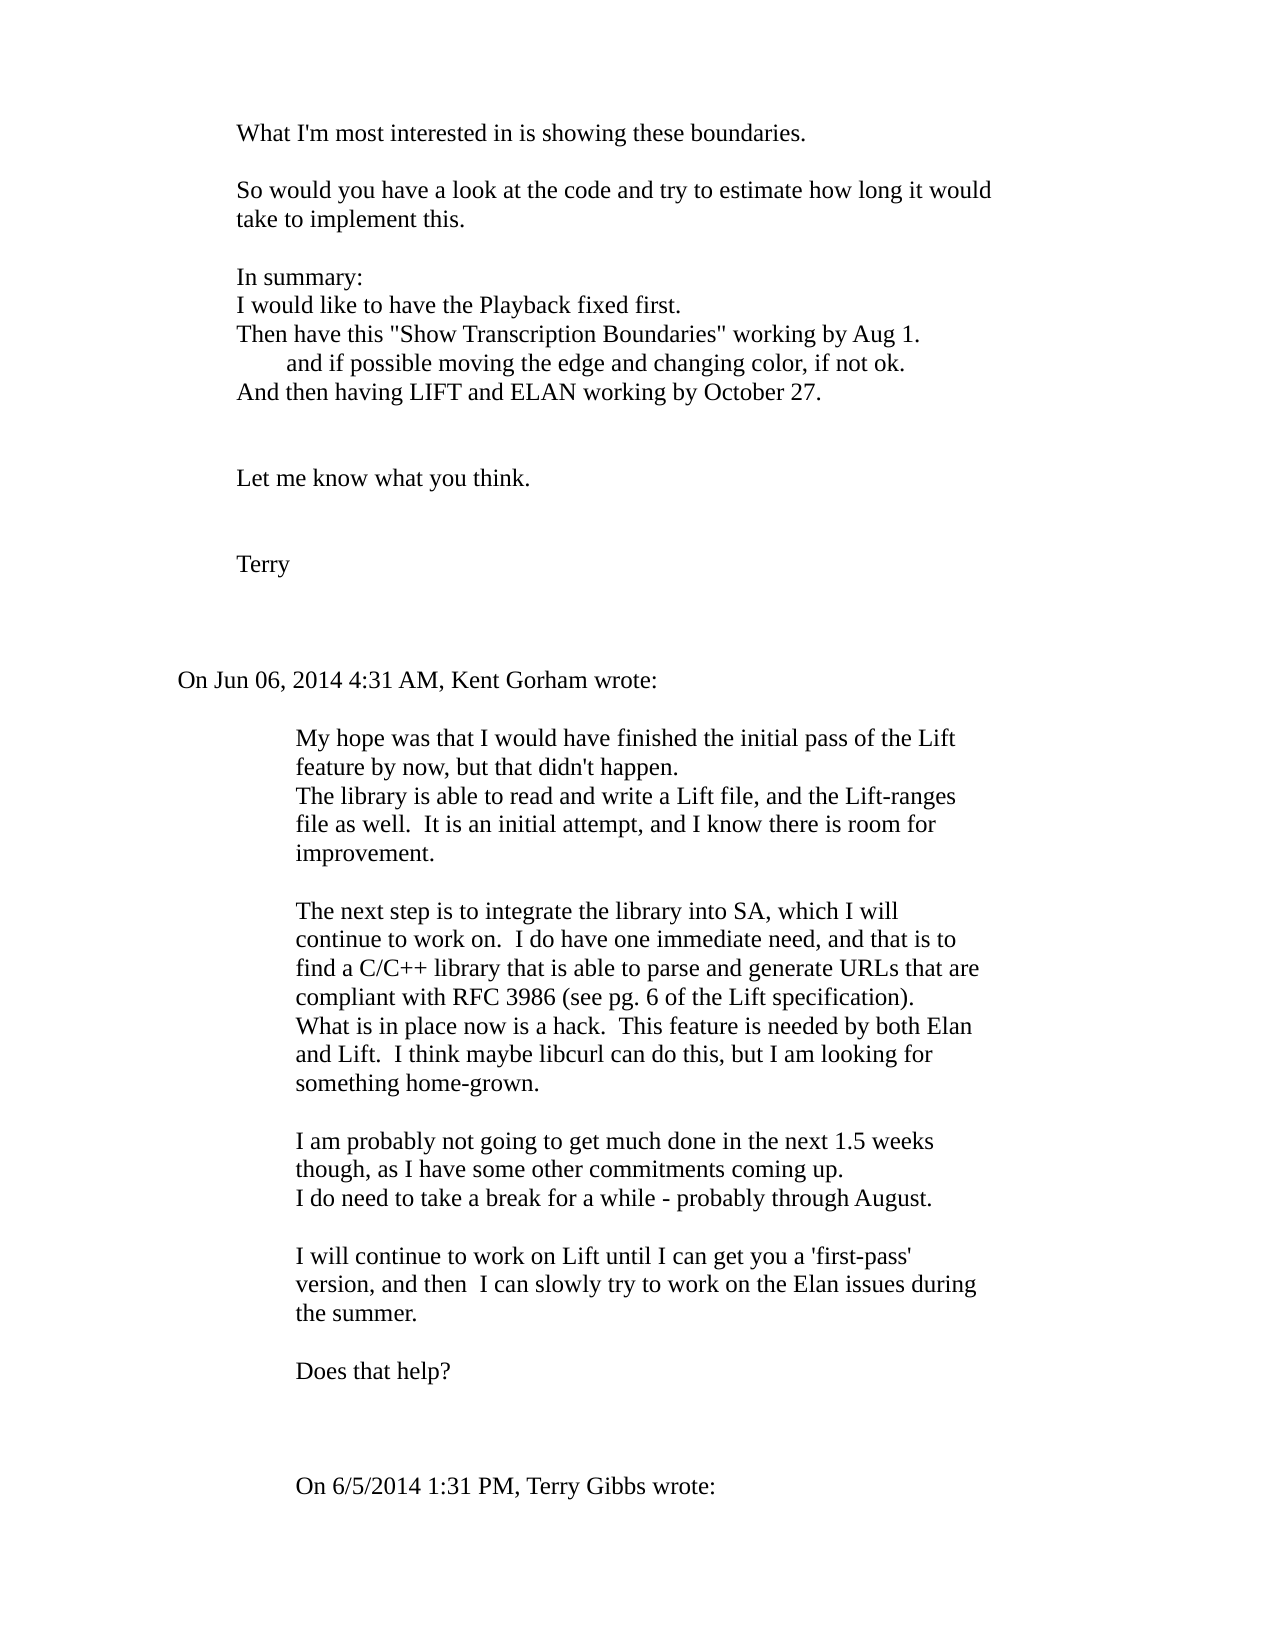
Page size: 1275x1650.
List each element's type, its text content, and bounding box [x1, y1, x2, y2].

text What I'm most interested in is showing these boundaries. So would you have a look at the code and try to estimate how long it would take to implement this. In summary: I would like to have the Playback fixed first. Then have this "Show Transcription Boundaries" working by Aug 1. and if possible moving the edge and changing color, if not ok. And then having LIFT and ELAN working by October 27. Let me know what you think. Terry [236, 118, 1039, 636]
text On Jun 06, 2014 4:31 AM, Kent Gorham wrote: [177, 665, 1098, 694]
text My hope was that I would have finished the initial pass of the Lift feature by now, but that didn't happen. The library is able to read and write a Lift file, and the Lift-ranges file as well. It is an initial attempt, and I know there is room for improvement. The next step is to integrate the library into SA, which I will continue to work on. I do have one immediate need, and that is to find a C/C++ library that is able to parse and generate URLs that are compliant with RFC 3986 (see pg. 6 of the Lift specification). What is in place now is a hack. This feature is needed by both Elan and Lift. I think maybe libcurl can do this, but I am looking for something home-grown. I am probably not going to get much done in the next 1.5 weeks though, as I have some other commitments coming up. I do need to take a break for a while - probably through August. I will continue to work on Lift until I can get you a 'first-pass' version, and then I can slowly try to work on the Elan issues during the summer. Does that help? On 6/5/2014 1:31 PM, Terry Gibbs wrote: [295, 723, 980, 1499]
